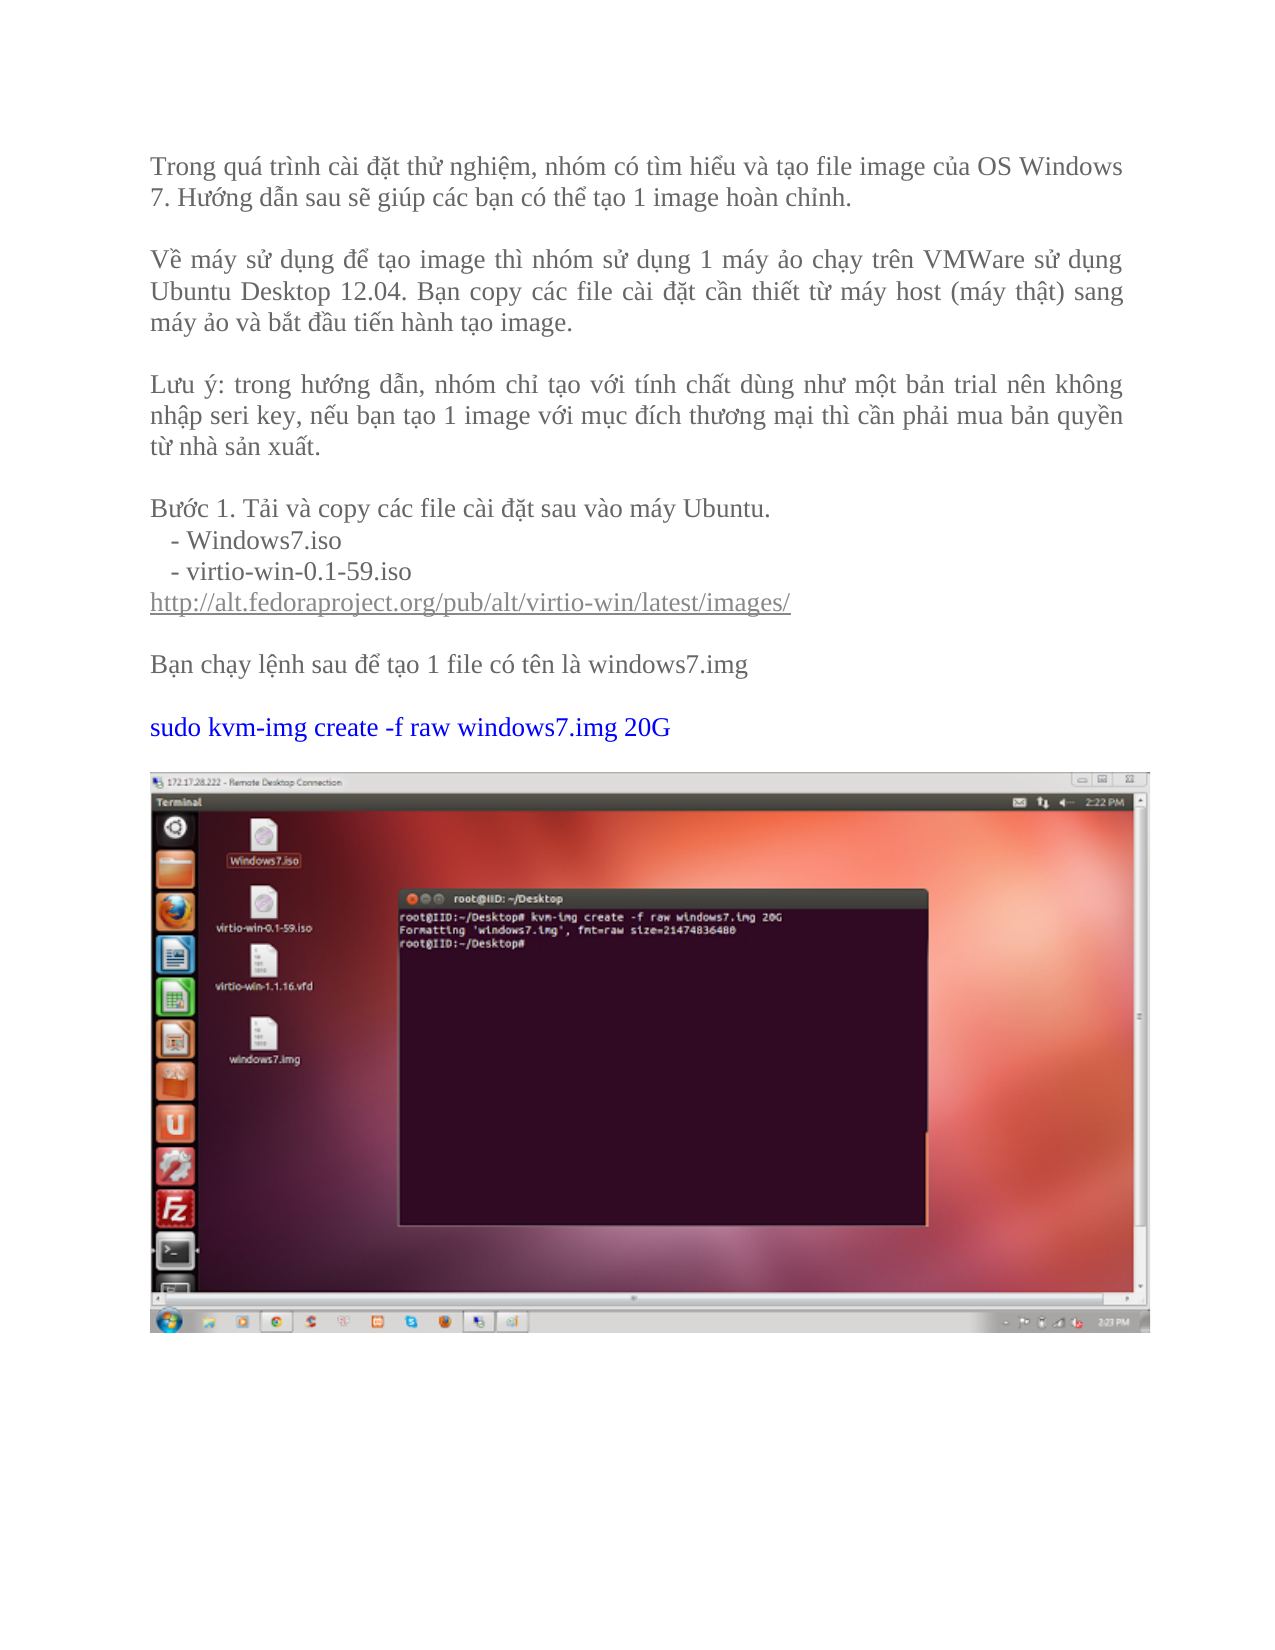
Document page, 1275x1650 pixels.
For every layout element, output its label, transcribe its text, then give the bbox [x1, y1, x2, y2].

text - Windows7.iso [150, 524, 1125, 555]
text Bạn chạy lệnh sau để tạo 1 file có tên là windows7.img [150, 648, 1125, 679]
text http://alt.fedoraproject.org/pub/alt/virtio-win/latest/images/ [150, 586, 1125, 617]
text Về máy sử dụng để tạo image thì nhóm sử dụng 1 máy ảo chạy trên VMWare sử dụng Ubuntu Desktop 12.04. Bạn copy các file cài đặt cần thiết từ máy host (máy thật) sang máy ảo và bắt đầu tiến hành tạo image. [150, 243, 1125, 337]
text Lưu ý: trong hướng dẫn, nhóm chỉ tạo với tính chất dùng như một bản trial nên không nhập seri key, nếu bạn tạo 1 image với mục đích thương mại thì cần phải mua bản quyền từ nhà sản xuất. [150, 368, 1125, 461]
text - virtio-win-0.1-59.iso [150, 555, 1125, 586]
text sudo kvm-img create -f raw windows7.img 20G [150, 711, 1125, 742]
text Trong quá trình cài đặt thử nghiệm, nhóm có tìm hiểu và tạo file image của OS Windows 7. Hướng dẫn sau sẽ giúp các bạn có thể tạo 1 image hoàn chỉnh. [150, 150, 1125, 212]
text Bước 1. Tải và copy các file cài đặt sau vào máy Ubuntu. [150, 493, 1125, 524]
